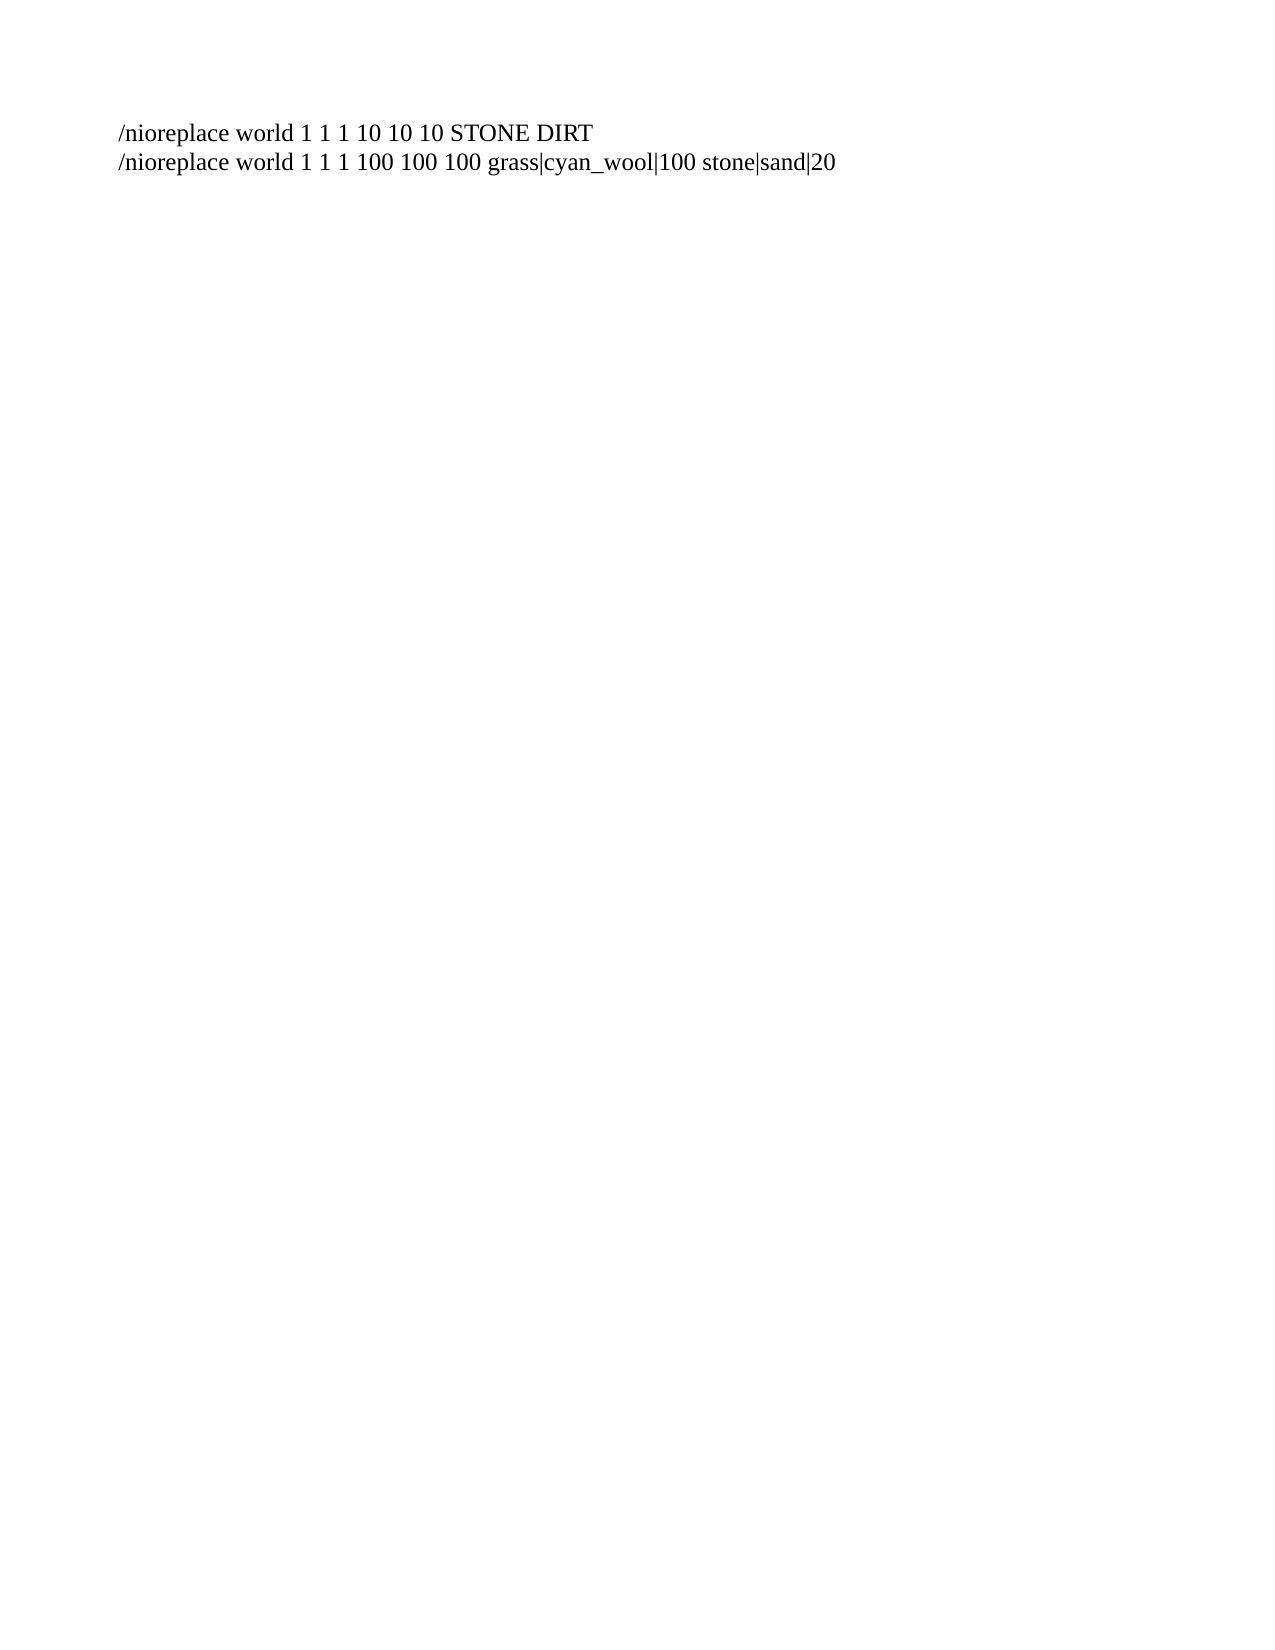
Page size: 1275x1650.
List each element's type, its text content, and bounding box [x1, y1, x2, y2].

text /nioreplace world 1 1 1 10 10 10 STONE DIRT [118, 118, 1157, 147]
text /nioreplace world 1 1 1 100 100 100 grass|cyan_wool|100 stone|sand|20 [118, 147, 1157, 176]
